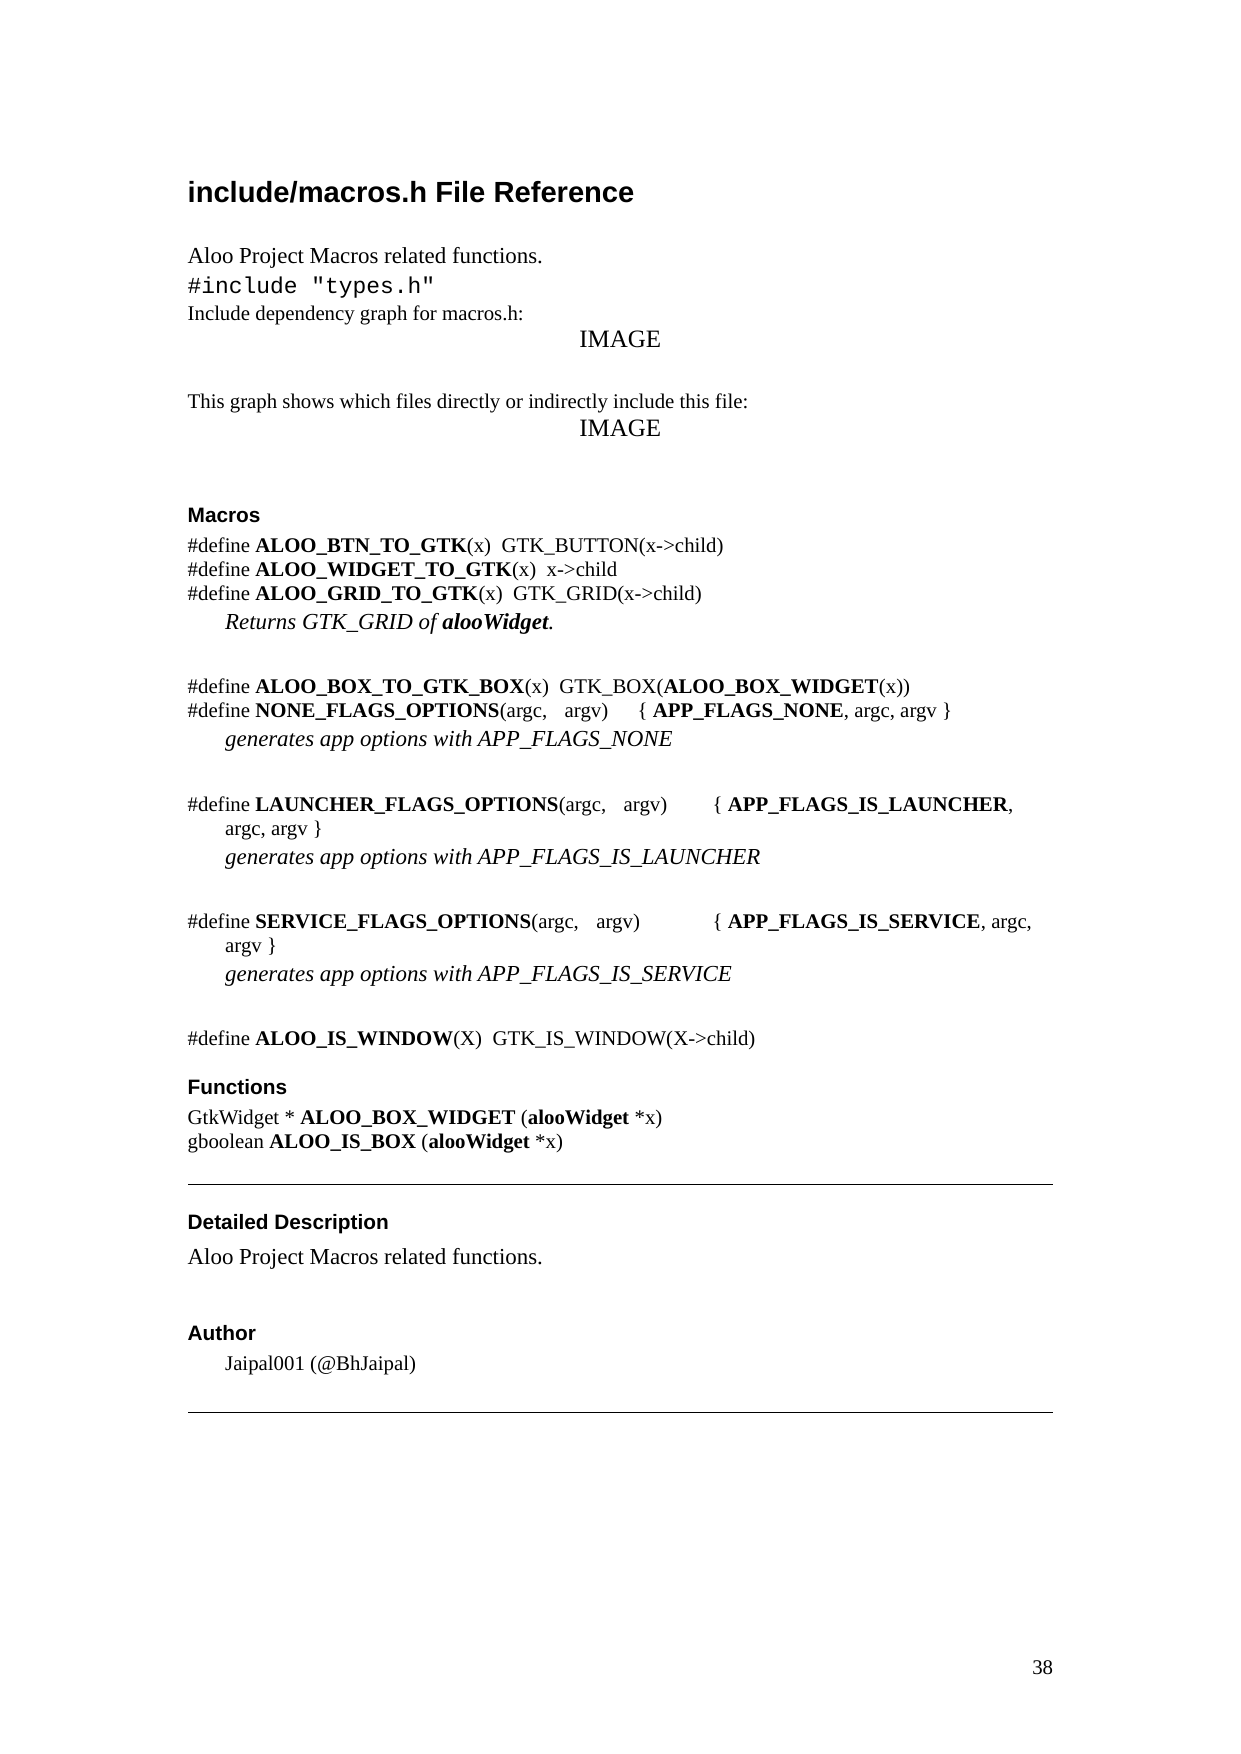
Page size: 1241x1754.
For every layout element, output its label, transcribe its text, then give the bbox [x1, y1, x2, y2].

subtitle Functions [187, 1075, 1053, 1099]
text Include dependency graph for macros.h: [187, 301, 1053, 324]
text Aloo Project Macros related functions. [187, 242, 1053, 268]
list #define ALOO_GRID_TO_GTK(x) GTK_GRID(x->child) [187, 581, 1053, 605]
text Jaipal001 (@BhJaipal) [225, 1351, 1053, 1375]
text generates app options with APP_FLAGS_NONE [225, 725, 1053, 752]
list #define NONE_FLAGS_OPTIONS(argc, argv) { APP_FLAGS_NONE, argc, argv } [187, 698, 1053, 722]
list #define ALOO_BTN_TO_GTK(x) GTK_BUTTON(x->child) [187, 533, 1053, 557]
subtitle include/macros.h File Reference [187, 175, 1053, 208]
subtitle Detailed Description [187, 1210, 1053, 1234]
text IMAGE [187, 324, 1053, 353]
list #define ALOO_WIDGET_TO_GTK(x) x->child [187, 557, 1053, 581]
subtitle Author [187, 1321, 1053, 1345]
text Returns GTK_GRID of alooWidget. [225, 608, 1053, 634]
list #define LAUNCHER_FLAGS_OPTIONS(argc, argv) { APP_FLAGS_IS_LAUNCHER, argc, argv } [187, 791, 1053, 839]
text #include "types.h" [187, 274, 1053, 301]
list gboolean ALOO_IS_BOX (alooWidget *x) [187, 1129, 1053, 1153]
text IMAGE [187, 413, 1053, 442]
list #define ALOO_IS_WINDOW(X) GTK_IS_WINDOW(X->child) [187, 1026, 1053, 1050]
text generates app options with APP_FLAGS_IS_SERVICE [225, 960, 1053, 986]
text Aloo Project Macros related functions. [187, 1243, 1053, 1269]
text This graph shows which files directly or indirectly include this file: [187, 389, 1053, 413]
list #define ALOO_BOX_TO_GTK_BOX(x) GTK_BOX(ALOO_BOX_WIDGET(x)) [187, 674, 1053, 698]
list GtkWidget * ALOO_BOX_WIDGET (alooWidget *x) [187, 1105, 1053, 1129]
text generates app options with APP_FLAGS_IS_LAUNCHER [225, 843, 1053, 869]
list #define SERVICE_FLAGS_OPTIONS(argc, argv) { APP_FLAGS_IS_SERVICE, argc, argv } [187, 909, 1053, 957]
subtitle Macros [187, 503, 1053, 527]
